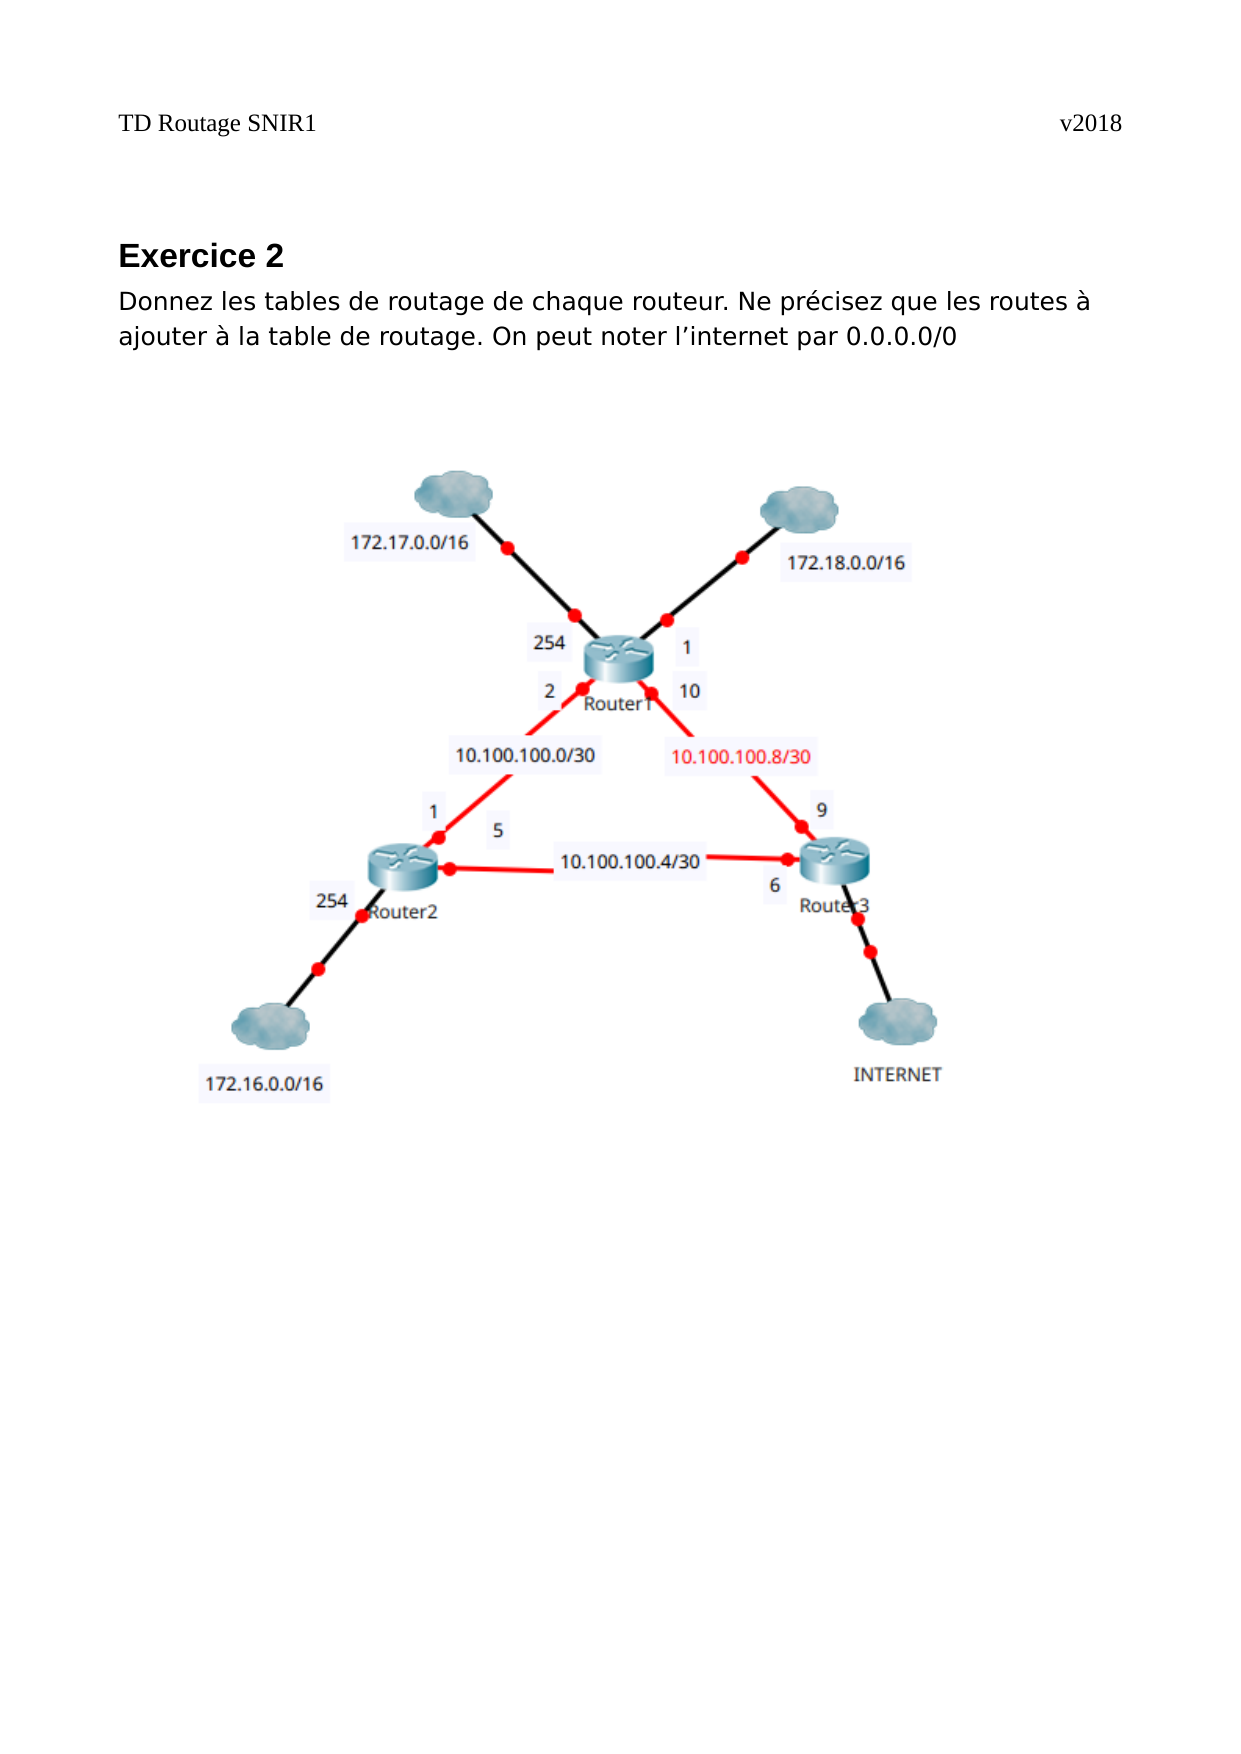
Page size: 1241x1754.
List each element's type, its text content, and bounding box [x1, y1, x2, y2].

text Donnez les tables de routage de chaque routeur. Ne précisez que les routes à ajouter à la table de routage. On peut noter l’internet par 0.0.0.0/0 [118, 287, 1122, 352]
subtitle Exercice 2 [118, 236, 1122, 275]
picture [177, 421, 1063, 1119]
